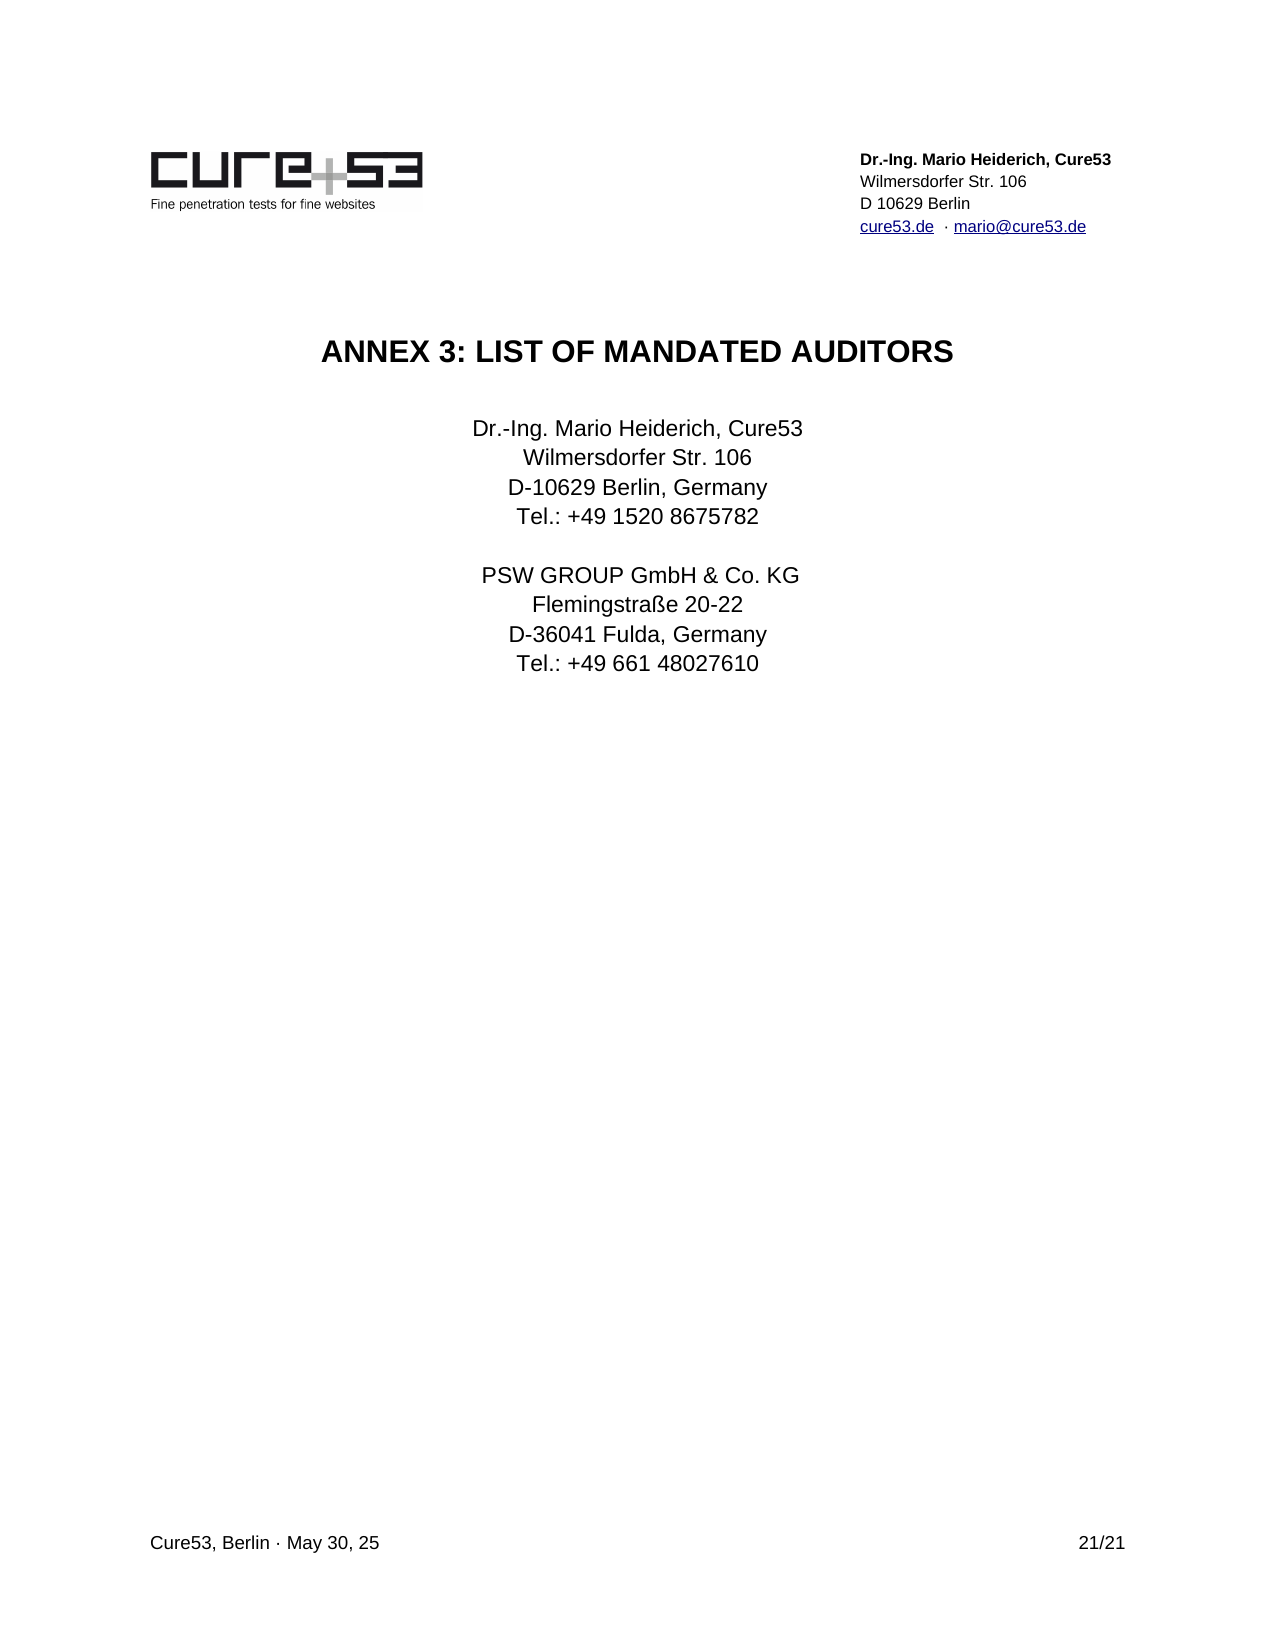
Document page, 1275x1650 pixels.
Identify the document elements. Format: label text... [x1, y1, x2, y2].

text Flemingstraße 20-22 [150, 592, 1125, 617]
text D-36041 Fulda, Germany [150, 621, 1125, 647]
text D-10629 Berlin, Germany [150, 474, 1125, 500]
text Wilmersdorfer Str. 106 [150, 445, 1125, 471]
picture [150, 151, 423, 212]
text Tel.: +49 1520 8675782 [150, 504, 1125, 529]
text PSW GROUP GmbH & Co. KG [150, 562, 1125, 588]
text Dr.-Ing. Mario Heiderich, Cure53 [150, 416, 1125, 441]
subtitle ANNEX 3: LIST OF MANDATED AUDITORS [150, 334, 1125, 368]
text Tel.: +49 661 48027610 [150, 651, 1125, 676]
